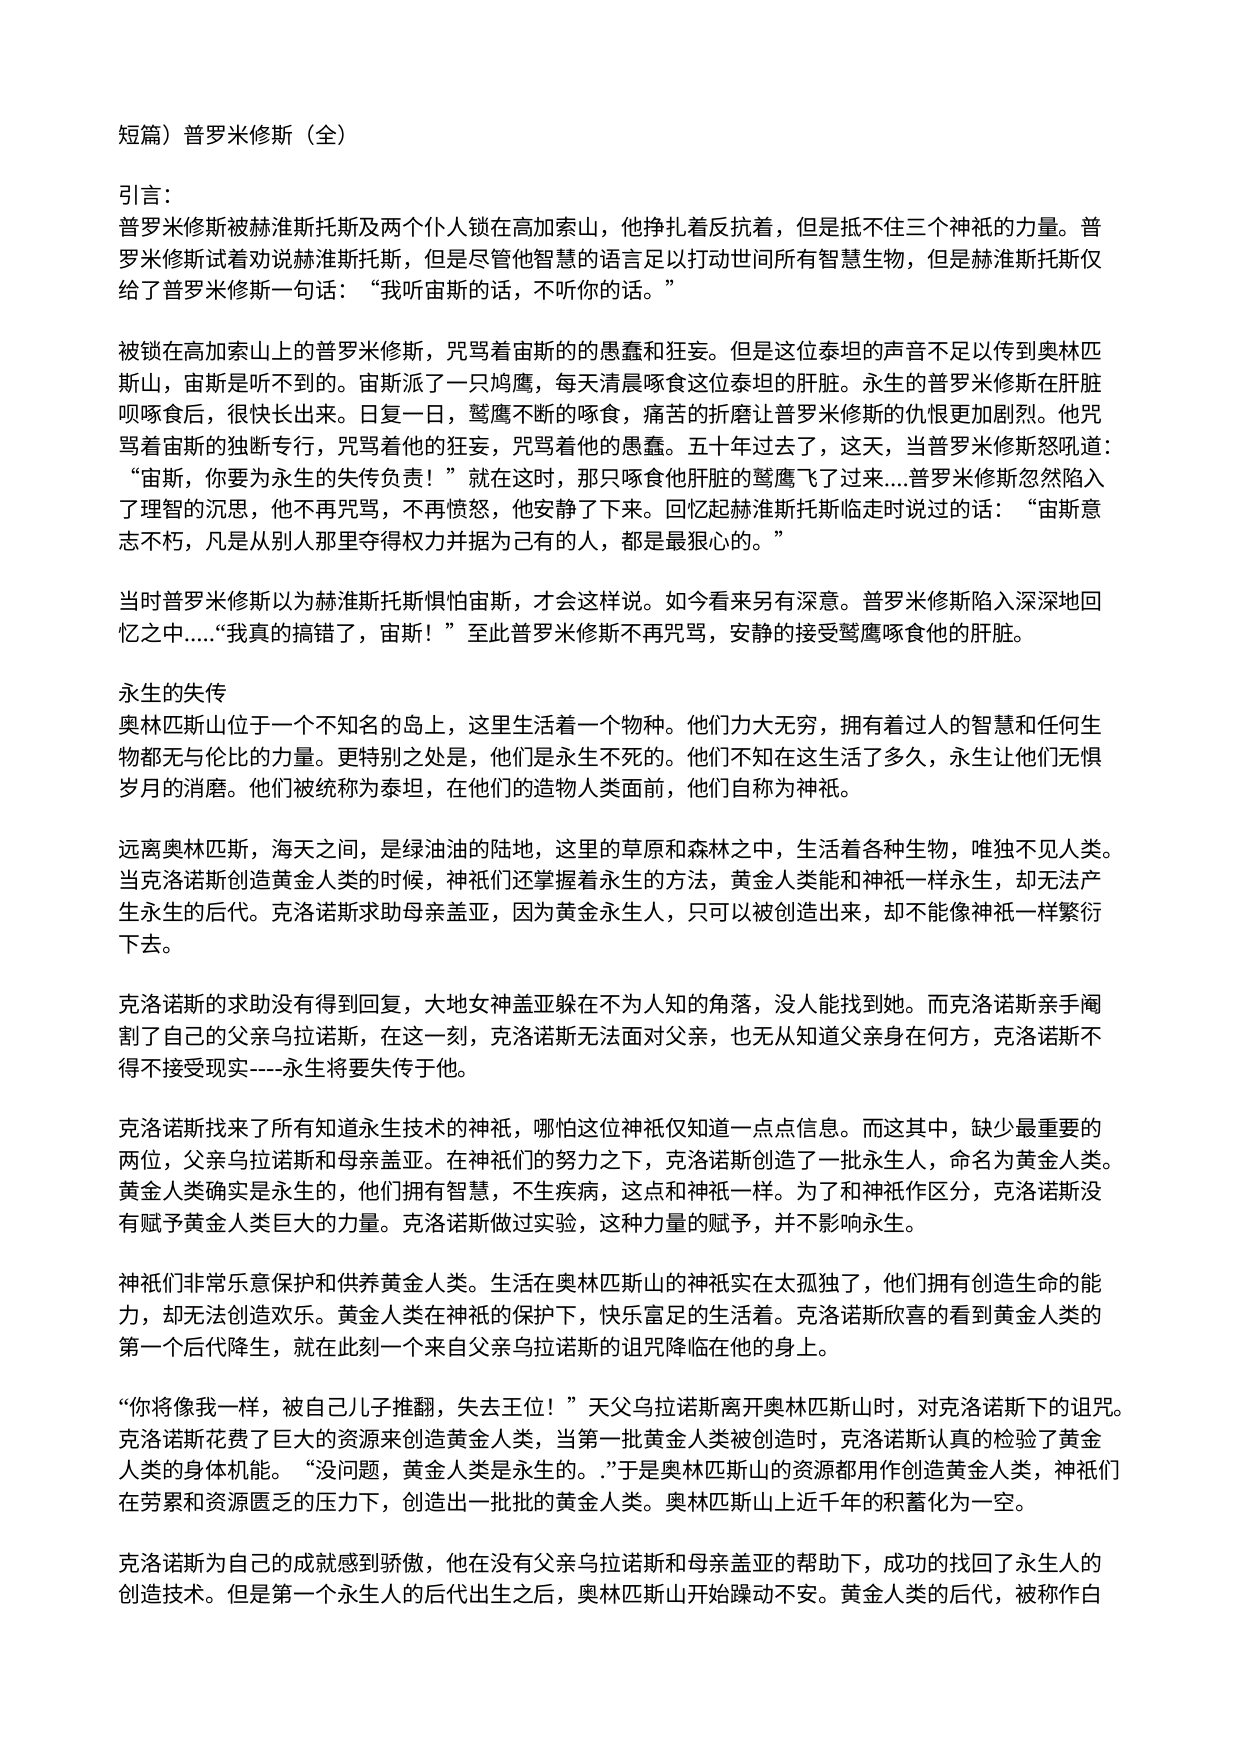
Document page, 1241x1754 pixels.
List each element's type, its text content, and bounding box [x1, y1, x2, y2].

text 克洛诺斯为自己的成就感到骄傲，他在没有父亲乌拉诺斯和母亲盖亚的帮助下，成功的找回了永生人的创造技术。但是第一个永生人的后代出生之后，奥林匹斯山开始躁动不安。黄金人类的后代，被称作白 [118, 1546, 1122, 1609]
text “你将像我一样，被自己儿子推翻，失去王位！”天父乌拉诺斯离开奥林匹斯山时，对克洛诺斯下的诅咒。克洛诺斯花费了巨大的资源来创造黄金人类，当第一批黄金人类被创造时，克洛诺斯认真的检验了黄金人类的身体机能。“没问题，黄金人类是永生的。.”于是奥林匹斯山的资源都用作创造黄金人类，神祇们在劳累和资源匮乏的压力下，创造出一批批的黄金人类。奥林匹斯山上近千年的积蓄化为一空。 [118, 1390, 1122, 1517]
text 被锁在高加索山上的普罗米修斯，咒骂着宙斯的的愚蠢和狂妄。但是这位泰坦的声音不足以传到奥林匹斯山，宙斯是听不到的。宙斯派了一只鸠鹰，每天清晨啄食这位泰坦的肝脏。永生的普罗米修斯在肝脏呗啄食后，很快长出来。日复一日，鹫鹰不断的啄食，痛苦的折磨让普罗米修斯的仇恨更加剧烈。他咒骂着宙斯的独断专行，咒骂着他的狂妄，咒骂着他的愚蠢。五十年过去了，这天，当普罗米修斯怒吼道：“宙斯，你要为永生的失传负责！”就在这时，那只啄食他肝脏的鹫鹰飞了过来....普罗米修斯忽然陷入了理智的沉思，他不再咒骂，不再愤怒，他安静了下来。回忆起赫淮斯托斯临走时说过的话：“宙斯意志不朽，凡是从别人那里夺得权力并据为己有的人，都是最狠心的。” [118, 334, 1122, 556]
text 普罗米修斯被赫淮斯托斯及两个仆人锁在高加索山，他挣扎着反抗着，但是抵不住三个神祇的力量。普罗米修斯试着劝说赫淮斯托斯，但是尽管他智慧的语言足以打动世间所有智慧生物，但是赫淮斯托斯仅给了普罗米修斯一句话：“我听宙斯的话，不听你的话。” [118, 210, 1122, 305]
text 引言： [118, 178, 1122, 210]
text 奥林匹斯山位于一个不知名的岛上，这里生活着一个物种。他们力大无穷，拥有着过人的智慧和任何生物都无与伦比的力量。更特别之处是，他们是永生不死的。他们不知在这生活了多久，永生让他们无惧岁月的消磨。他们被统称为泰坦，在他们的造物人类面前，他们自称为神祇。 [118, 708, 1122, 803]
text 当时普罗米修斯以为赫淮斯托斯惧怕宙斯，才会这样说。如今看来另有深意。普罗米修斯陷入深深地回忆之中.....“我真的搞错了，宙斯！”至此普罗米修斯不再咒骂，安静的接受鹫鹰啄食他的肝脏。 [118, 584, 1122, 648]
text 远离奥林匹斯，海天之间，是绿油油的陆地，这里的草原和森林之中，生活着各种生物，唯独不见人类。当克洛诺斯创造黄金人类的时候，神祇们还掌握着永生的方法，黄金人类能和神祇一样永生，却无法产生永生的后代。克洛诺斯求助母亲盖亚，因为黄金永生人，只可以被创造出来，却不能像神祇一样繁衍下去。 [118, 832, 1122, 958]
text 神祇们非常乐意保护和供养黄金人类。生活在奥林匹斯山的神祇实在太孤独了，他们拥有创造生命的能力，却无法创造欢乐。黄金人类在神祇的保护下，快乐富足的生活着。克洛诺斯欣喜的看到黄金人类的第一个后代降生，就在此刻一个来自父亲乌拉诺斯的诅咒降临在他的身上。 [118, 1266, 1122, 1361]
text 克洛诺斯的求助没有得到回复，大地女神盖亚躲在不为人知的角落，没人能找到她。而克洛诺斯亲手阉割了自己的父亲乌拉诺斯，在这一刻，克洛诺斯无法面对父亲，也无从知道父亲身在何方，克洛诺斯不得不接受现实----永生将要失传于他。 [118, 987, 1122, 1082]
text 短篇）普罗米修斯（全） [118, 118, 1122, 150]
text 克洛诺斯找来了所有知道永生技术的神祇，哪怕这位神祇仅知道一点点信息。而这其中，缺少最重要的两位，父亲乌拉诺斯和母亲盖亚。在神祇们的努力之下，克洛诺斯创造了一批永生人，命名为黄金人类。黄金人类确实是永生的，他们拥有智慧，不生疾病，这点和神祇一样。为了和神祇作区分，克洛诺斯没有赋予黄金人类巨大的力量。克洛诺斯做过实验，这种力量的赋予，并不影响永生。 [118, 1111, 1122, 1238]
text 永生的失传 [118, 676, 1122, 708]
